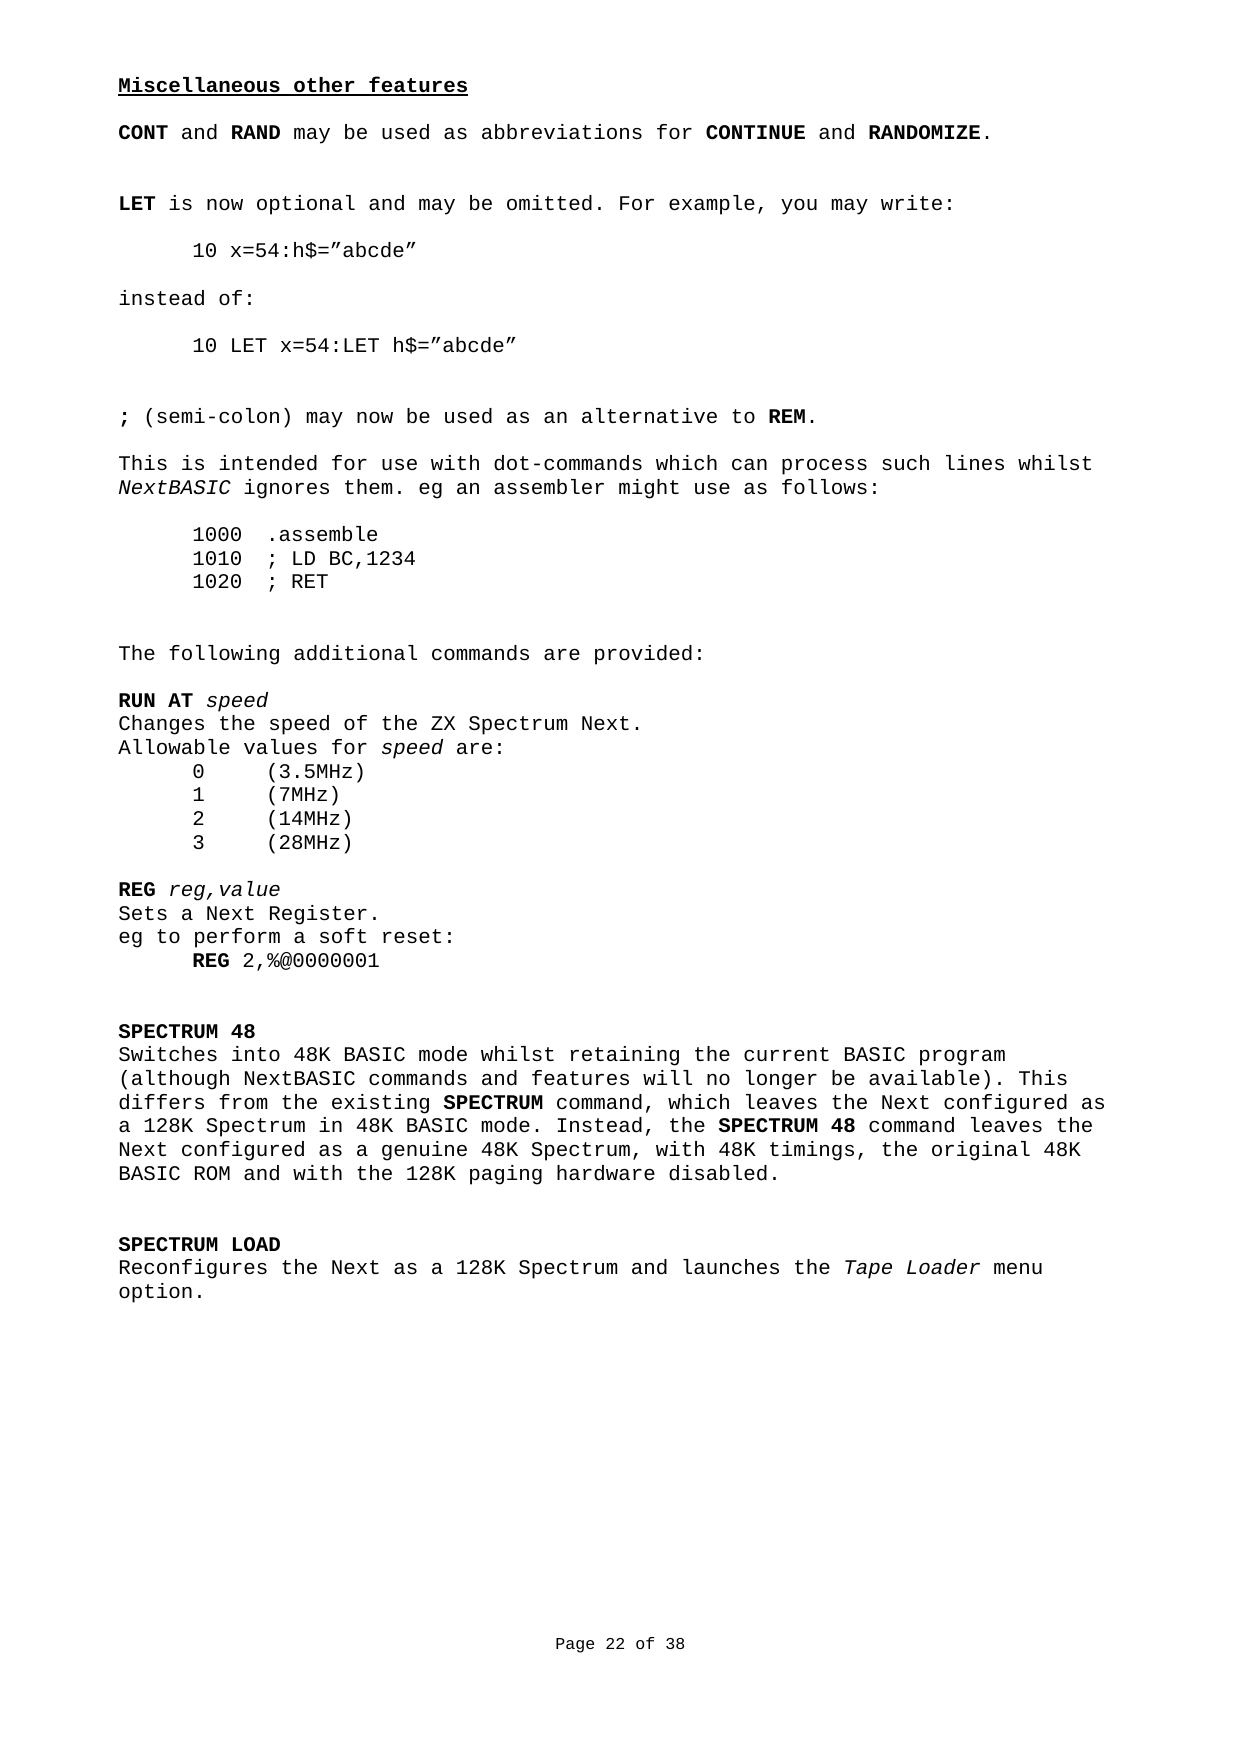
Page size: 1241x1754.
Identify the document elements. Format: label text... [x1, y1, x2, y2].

text 1 (7MHz) [118, 784, 1122, 808]
text instead of: [118, 288, 1122, 311]
text Switches into 48K BASIC mode whilst retaining the current BASIC program (although NextBASIC commands and features will no longer be available). This differs from the existing SPECTRUM command, which leaves the Next configured as a 128K Spectrum in 48K BASIC mode. Instead, the SPECTRUM 48 command leaves the Next configured as a genuine 48K Spectrum, with 48K timings, the original 48K BASIC ROM and with the 128K paging hardware disabled. [118, 1044, 1122, 1186]
text The following additional commands are provided: [118, 642, 1122, 666]
text 1020 ; RET [118, 572, 1122, 595]
text 2 (14MHz) [118, 808, 1122, 832]
text Sets a Next Register. [118, 903, 1122, 926]
text Allowable values for speed are: [118, 737, 1122, 761]
text RUN AT speed [118, 690, 1122, 713]
text LET is now optional and may be omitted. For example, you may write: [118, 193, 1122, 217]
text 0 (3.5MHz) [118, 761, 1122, 784]
text ; (semi-colon) may now be used as an alternative to REM. [118, 406, 1122, 430]
text 1010 ; LD BC,1234 [118, 548, 1122, 572]
text eg to perform a soft reset: [118, 926, 1122, 950]
text 10 LET x=54:LET h$=”abcde” [118, 335, 1122, 359]
text REG 2,%@0000001 [118, 950, 1122, 973]
text 3 (28MHz) [118, 832, 1122, 855]
text SPECTRUM 48 [118, 1021, 1122, 1044]
text 10 x=54:h$=”abcde” [118, 241, 1122, 264]
text This is intended for use with dot-commands which can process such lines whilst NextBASIC ignores them. eg an assembler might use as follows: [118, 453, 1122, 501]
text REG reg,value [118, 879, 1122, 903]
text Reconfigures the Next as a 128K Spectrum and launches the Tape Loader menu option. [118, 1257, 1122, 1304]
text Miscellaneous other features [118, 75, 1122, 99]
text CONT and RAND may be used as abbreviations for CONTINUE and RANDOMIZE. [118, 122, 1122, 146]
text SPECTRUM LOAD [118, 1234, 1122, 1257]
text Changes the speed of the ZX Spectrum Next. [118, 713, 1122, 737]
text 1000 .assemble [118, 524, 1122, 548]
